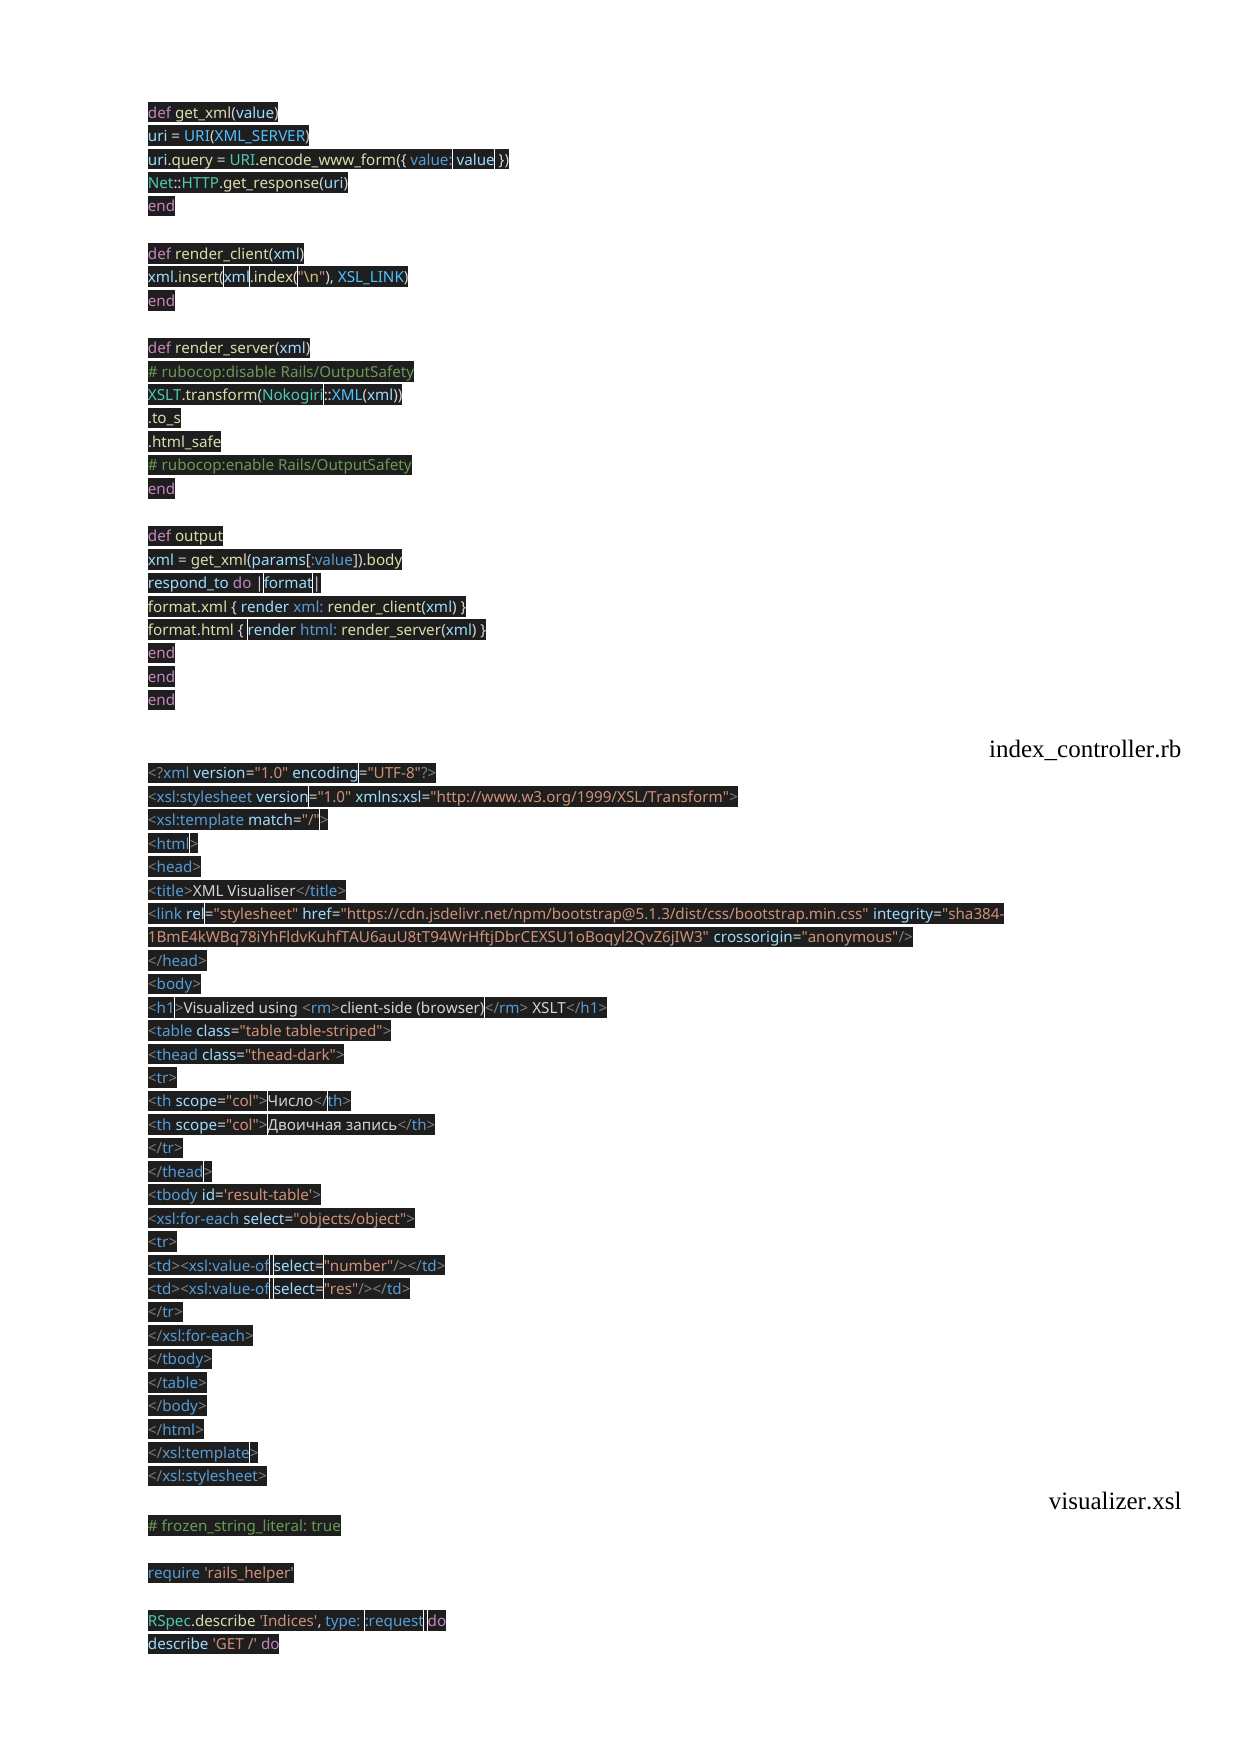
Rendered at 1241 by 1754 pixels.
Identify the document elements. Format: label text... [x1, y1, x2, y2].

text </table> [148, 1369, 1181, 1393]
text def output [148, 523, 1181, 546]
text <title>XML Visualiser</title> [148, 877, 1181, 900]
text </tr> [148, 1299, 1181, 1322]
text format.html { render html: render_server(xml) } [148, 617, 1181, 640]
text xml = get_xml(params[:value]).body [148, 546, 1181, 570]
text describe 'GET /' do [148, 1631, 1181, 1654]
text </body> [148, 1393, 1181, 1416]
text </xsl:template> [148, 1439, 1181, 1463]
text .html_safe [148, 428, 1181, 452]
text end [148, 475, 1181, 499]
text end [148, 287, 1181, 311]
text index_controller.rb [148, 734, 1181, 762]
text <?xml version="1.0" encoding="UTF-8"?> [148, 762, 1181, 783]
text end [148, 193, 1181, 216]
text XSLT.transform(Nokogiri::XML(xml)) [148, 382, 1181, 405]
text <th scope="col">Двоичная запись</th> [148, 1111, 1181, 1135]
text <xsl:stylesheet version="1.0" xmlns:xsl="http://www.w3.org/1999/XSL/Transform"> [148, 783, 1181, 807]
text </tr> [148, 1135, 1181, 1158]
text def get_xml(value) [148, 99, 1181, 122]
text end [148, 687, 1181, 710]
text <td><xsl:value-of select="number"/></td> [148, 1252, 1181, 1275]
text end [148, 663, 1181, 687]
text <tr> [148, 1228, 1181, 1252]
text xml.insert(xml.index("\n"), XSL_LINK) [148, 264, 1181, 287]
text uri = URI(XML_SERVER) [148, 122, 1181, 146]
text </thead> [148, 1158, 1181, 1182]
text def render_client(xml) [148, 240, 1181, 264]
text </html> [148, 1416, 1181, 1439]
text RSpec.describe 'Indices', type: :request do [148, 1607, 1181, 1631]
text require 'rails_helper' [148, 1560, 1181, 1583]
text <td><xsl:value-of select="res"/></td> [148, 1275, 1181, 1299]
text .to_s [148, 405, 1181, 428]
text <h1>Visualized using <rm>client-side (browser)</rm> XSLT</h1> [148, 994, 1181, 1018]
text <thead class="thead-dark"> [148, 1041, 1181, 1064]
text def render_server(xml) [148, 335, 1181, 358]
text # frozen_string_literal: true [148, 1515, 1181, 1536]
text </xsl:for-each> [148, 1322, 1181, 1346]
text # rubocop:disable Rails/OutputSafety [148, 358, 1181, 382]
text </tbody> [148, 1346, 1181, 1369]
text <link rel="stylesheet" href="https://cdn.jsdelivr.net/npm/bootstrap@5.1.3/dist/css/bootstrap.min.css" integrity="sha384-1BmE4kWBq78iYhFldvKuhfTAU6auU8tT94WrHftjDbrCEXSU1oBoqyl2QvZ6jIW3" crossorigin="anonymous"/> [148, 900, 1181, 947]
text </head> [148, 947, 1181, 971]
text <body> [148, 971, 1181, 994]
text uri.query = URI.encode_www_form({ value: value }) [148, 146, 1181, 169]
text Net::HTTP.get_response(uri) [148, 169, 1181, 193]
text <th scope="col">Число</th> [148, 1088, 1181, 1111]
text <xsl:for-each select="objects/object"> [148, 1205, 1181, 1228]
text <tbody id='result-table'> [148, 1182, 1181, 1205]
text <table class="table table-striped"> [148, 1018, 1181, 1041]
text <tr> [148, 1064, 1181, 1088]
text end [148, 640, 1181, 663]
text format.xml { render xml: render_client(xml) } [148, 593, 1181, 617]
text # rubocop:enable Rails/OutputSafety [148, 452, 1181, 475]
text <html> [148, 830, 1181, 853]
text respond_to do |format| [148, 570, 1181, 593]
text </xsl:stylesheet> [148, 1463, 1181, 1486]
text <head> [148, 853, 1181, 877]
text visualizer.xsl [148, 1486, 1181, 1515]
text <xsl:template match="/"> [148, 807, 1181, 830]
